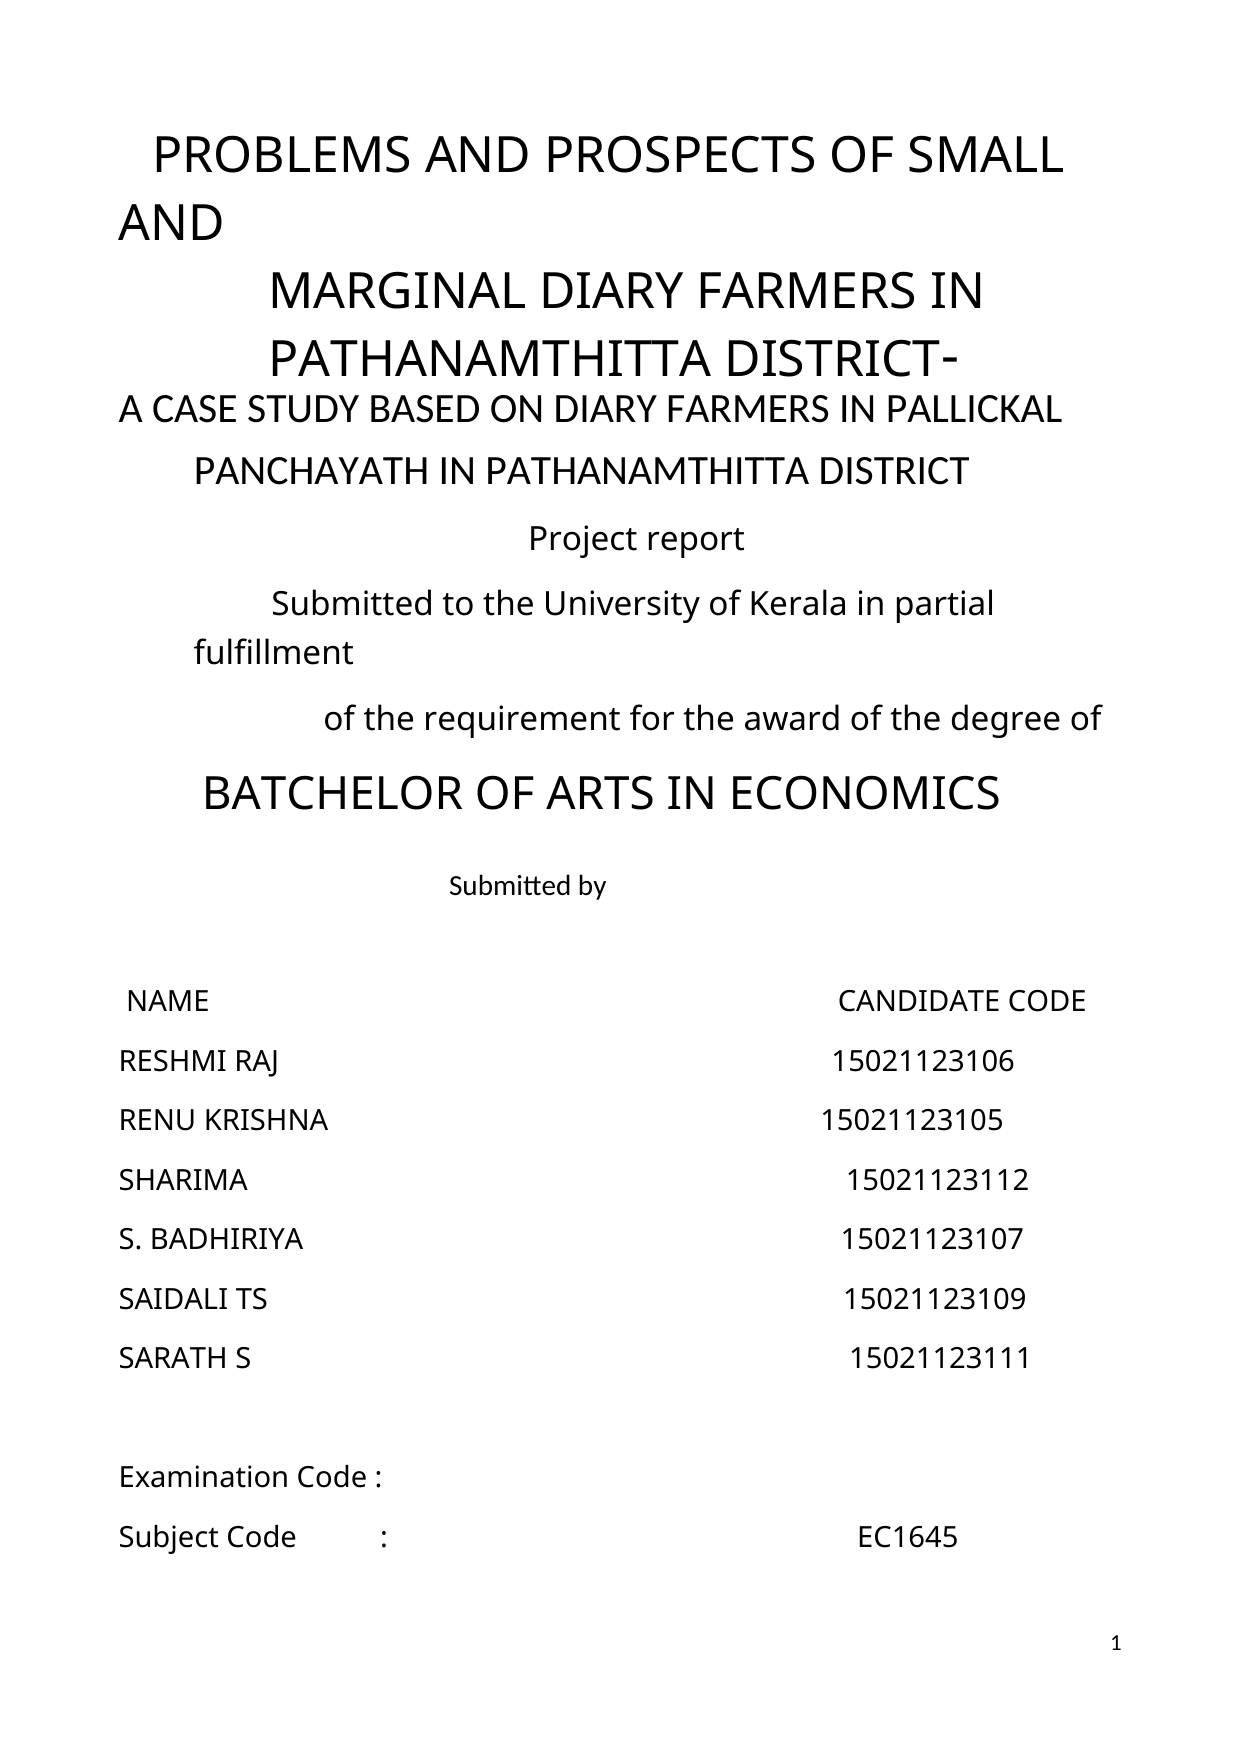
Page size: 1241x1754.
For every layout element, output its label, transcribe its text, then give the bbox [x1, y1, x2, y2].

title PROBLEMS AND PROSPECTS OF SMALL AND [118, 119, 1122, 255]
text of the requirement for the award of the degree of [193, 695, 1122, 740]
title MARGINAL DIARY FARMERS IN [193, 255, 1122, 323]
text Submitted to the University of Kerala in partial fulfillment [193, 580, 1122, 674]
text RENU KRISHNA 15021123105 [118, 1100, 1122, 1139]
text Examination Code : [118, 1457, 1122, 1496]
text NAME CANDIDATE CODE [118, 981, 1122, 1020]
text SARATH S 15021123111 [118, 1338, 1122, 1377]
text A CASE STUDY BASED ON DIARY FARMERS IN PALLICKAL [118, 391, 1122, 433]
text Subject Code : EC1645 [118, 1516, 1122, 1556]
text SHARIMA 15021123112 [118, 1159, 1122, 1199]
text RESHMI RAJ 15021123106 [118, 1040, 1122, 1080]
text SAIDALI TS 15021123109 [118, 1278, 1122, 1318]
text Submitted by [118, 873, 1122, 902]
text PANCHAYATH IN PATHANAMTHITTA DISTRICT [118, 453, 1122, 494]
title PATHANAMTHITTA DISTRICT- [193, 323, 1122, 391]
text Project report [418, 514, 1122, 560]
text S. BADHIRIYA 15021123107 [118, 1219, 1122, 1258]
title BATCHELOR OF ARTS IN ECONOMICS [118, 760, 1122, 823]
